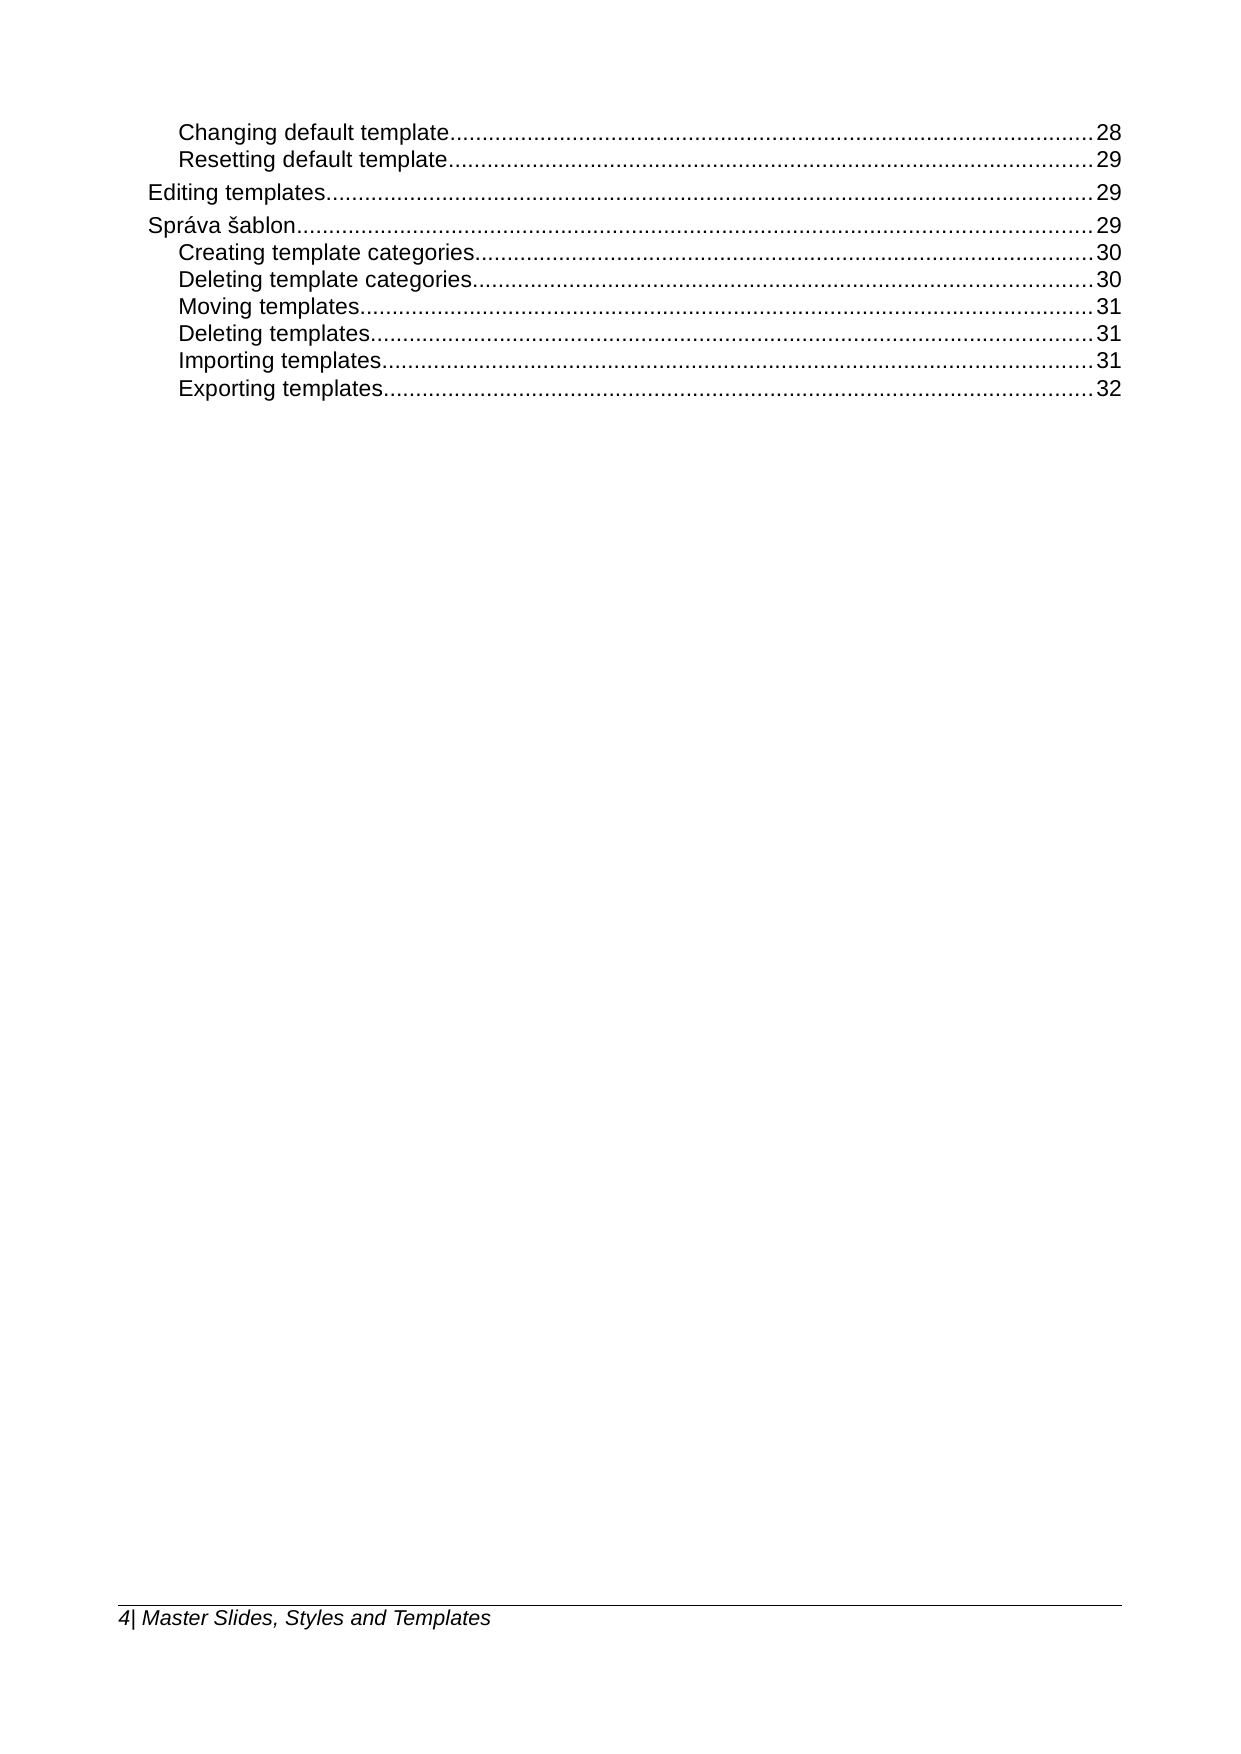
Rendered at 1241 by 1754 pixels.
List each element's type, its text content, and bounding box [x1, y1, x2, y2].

text Editing templates 29 [148, 178, 1122, 205]
text Exporting templates 32 [178, 374, 1122, 401]
text Deleting template categories 30 [178, 266, 1122, 293]
text Resetting default template 29 [178, 145, 1122, 172]
text Moving templates 31 [178, 293, 1122, 320]
text Importing templates 31 [178, 347, 1122, 374]
text Správa šablon 29 [148, 211, 1122, 238]
text Creating template categories 30 [178, 238, 1122, 266]
text Deleting templates 31 [178, 320, 1122, 347]
text Changing default template 28 [178, 118, 1122, 145]
